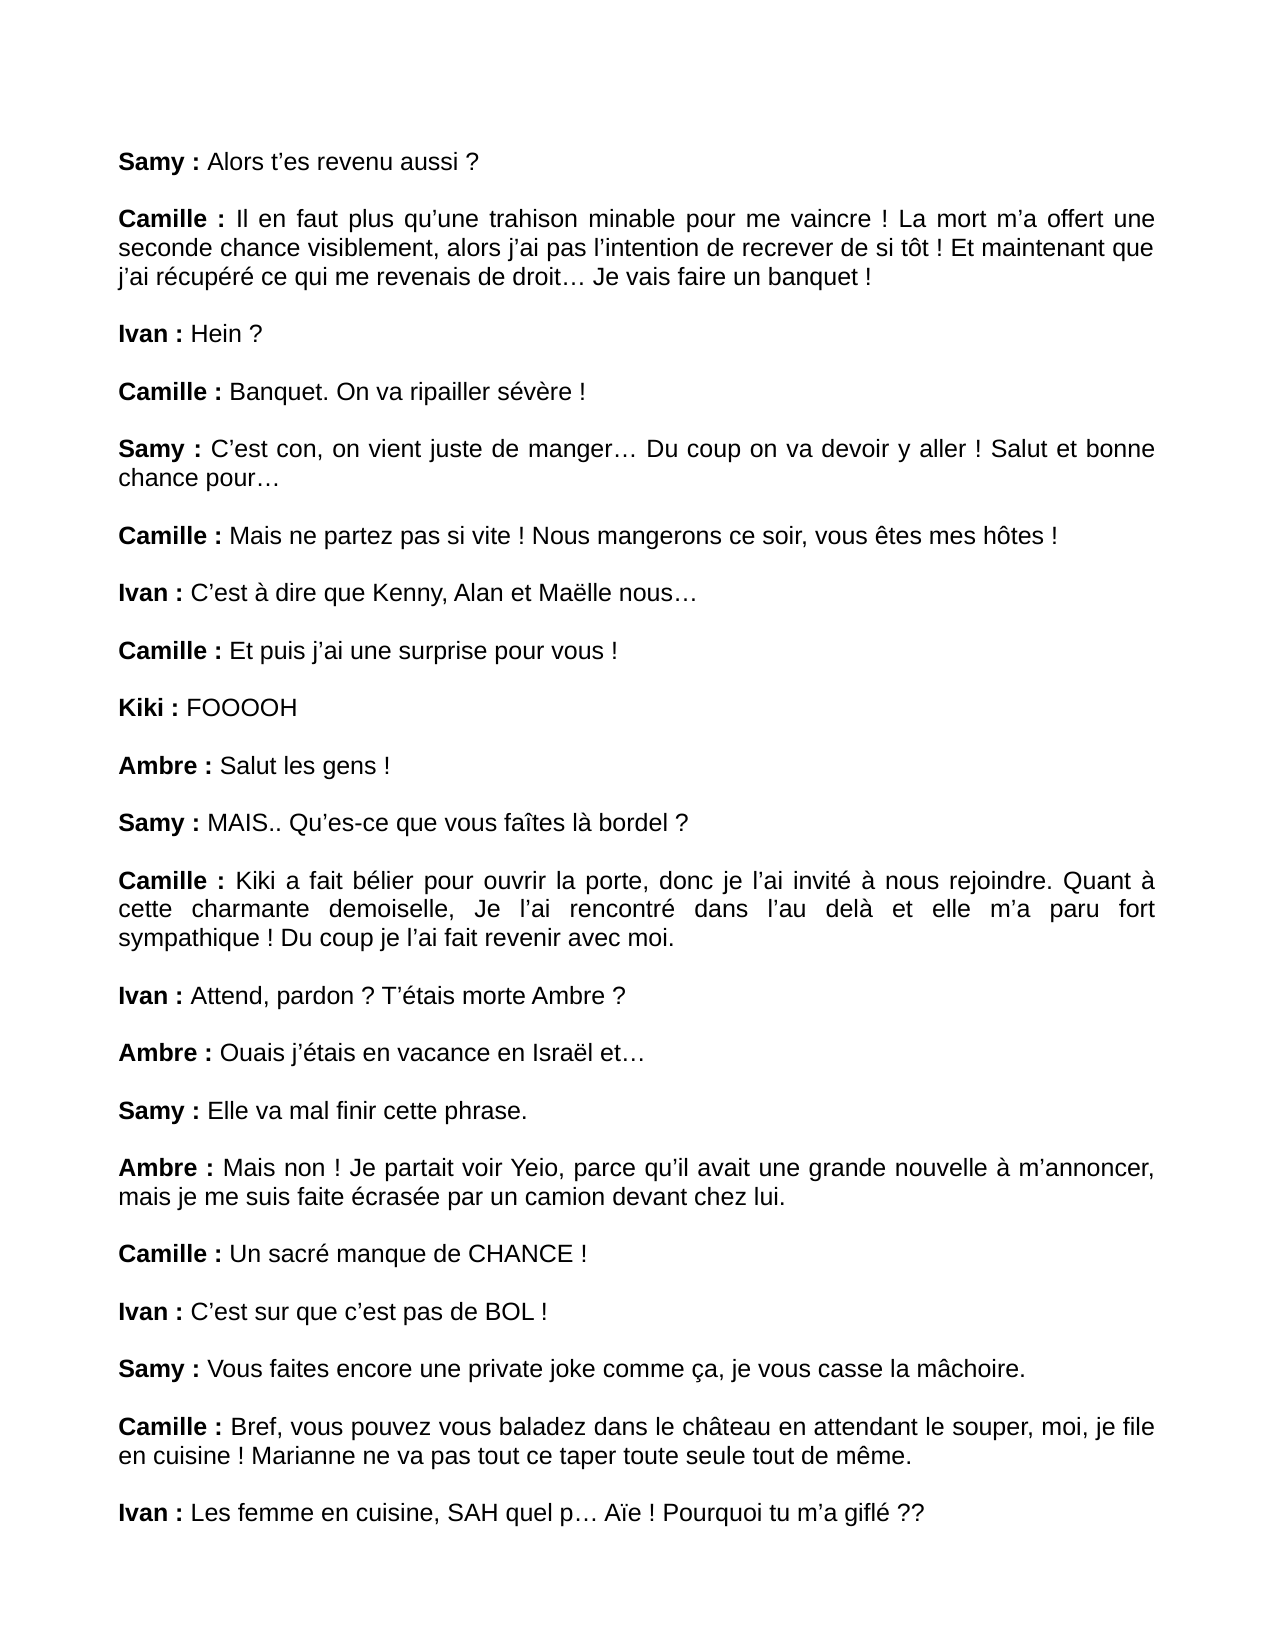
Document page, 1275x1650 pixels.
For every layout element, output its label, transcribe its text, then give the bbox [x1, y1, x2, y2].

text Samy : Vous faites encore une private joke comme ça, je vous casse la mâchoire. [118, 1354, 1157, 1383]
text Samy : Elle va mal finir cette phrase. [118, 1096, 1157, 1124]
text Ambre : Mais non ! Je partait voir Yeio, parce qu’il avait une grande nouvelle à m’annoncer, mais je me suis faite écrasée par un camion devant chez lui. [118, 1153, 1157, 1211]
text Samy : C’est con, on vient juste de manger… Du coup on va devoir y aller ! Salut et bonne chance pour… [118, 434, 1157, 492]
text Camille : Banquet. On va ripailler sévère ! [118, 377, 1157, 406]
text Ambre : Ouais j’étais en vacance en Israël et… [118, 1038, 1157, 1067]
text Samy : MAIS.. Qu’es-ce que vous faîtes là bordel ? [118, 808, 1157, 837]
text Camille : Un sacré manque de CHANCE ! [118, 1239, 1157, 1268]
text Camille : Et puis j’ai une surprise pour vous ! [118, 636, 1157, 664]
text Ivan : C’est sur que c’est pas de BOL ! [118, 1297, 1157, 1326]
text Ivan : Les femme en cuisine, SAH quel p… Aïe ! Pourquoi tu m’a giflé ?? [118, 1498, 1157, 1527]
text Ivan : Hein ? [118, 319, 1157, 348]
text Kiki : FOOOOH [118, 693, 1157, 722]
text Samy : Alors t’es revenu aussi ? [118, 147, 1157, 176]
text Ambre : Salut les gens ! [118, 751, 1157, 779]
text Ivan : Attend, pardon ? T’étais morte Ambre ? [118, 981, 1157, 1009]
text Ivan : C’est à dire que Kenny, Alan et Maëlle nous… [118, 578, 1157, 607]
text Camille : Kiki a fait bélier pour ouvrir la porte, donc je l’ai invité à nous rejoindre. Quant à cette charmante demoiselle, Je l’ai rencontré dans l’au delà et elle m’a paru fort sympathique ! Du coup je l’ai fait revenir avec moi. [118, 866, 1157, 952]
text Camille : Il en faut plus qu’une trahison minable pour me vaincre ! La mort m’a offert une seconde chance visiblement, alors j’ai pas l’intention de recrever de si tôt ! Et maintenant que j’ai récupéré ce qui me revenais de droit… Je vais faire un banquet ! [118, 204, 1157, 291]
text Camille : Mais ne partez pas si vite ! Nous mangerons ce soir, vous êtes mes hôtes ! [118, 521, 1157, 549]
text Camille : Bref, vous pouvez vous baladez dans le château en attendant le souper, moi, je file en cuisine ! Marianne ne va pas tout ce taper toute seule tout de même. [118, 1412, 1157, 1469]
